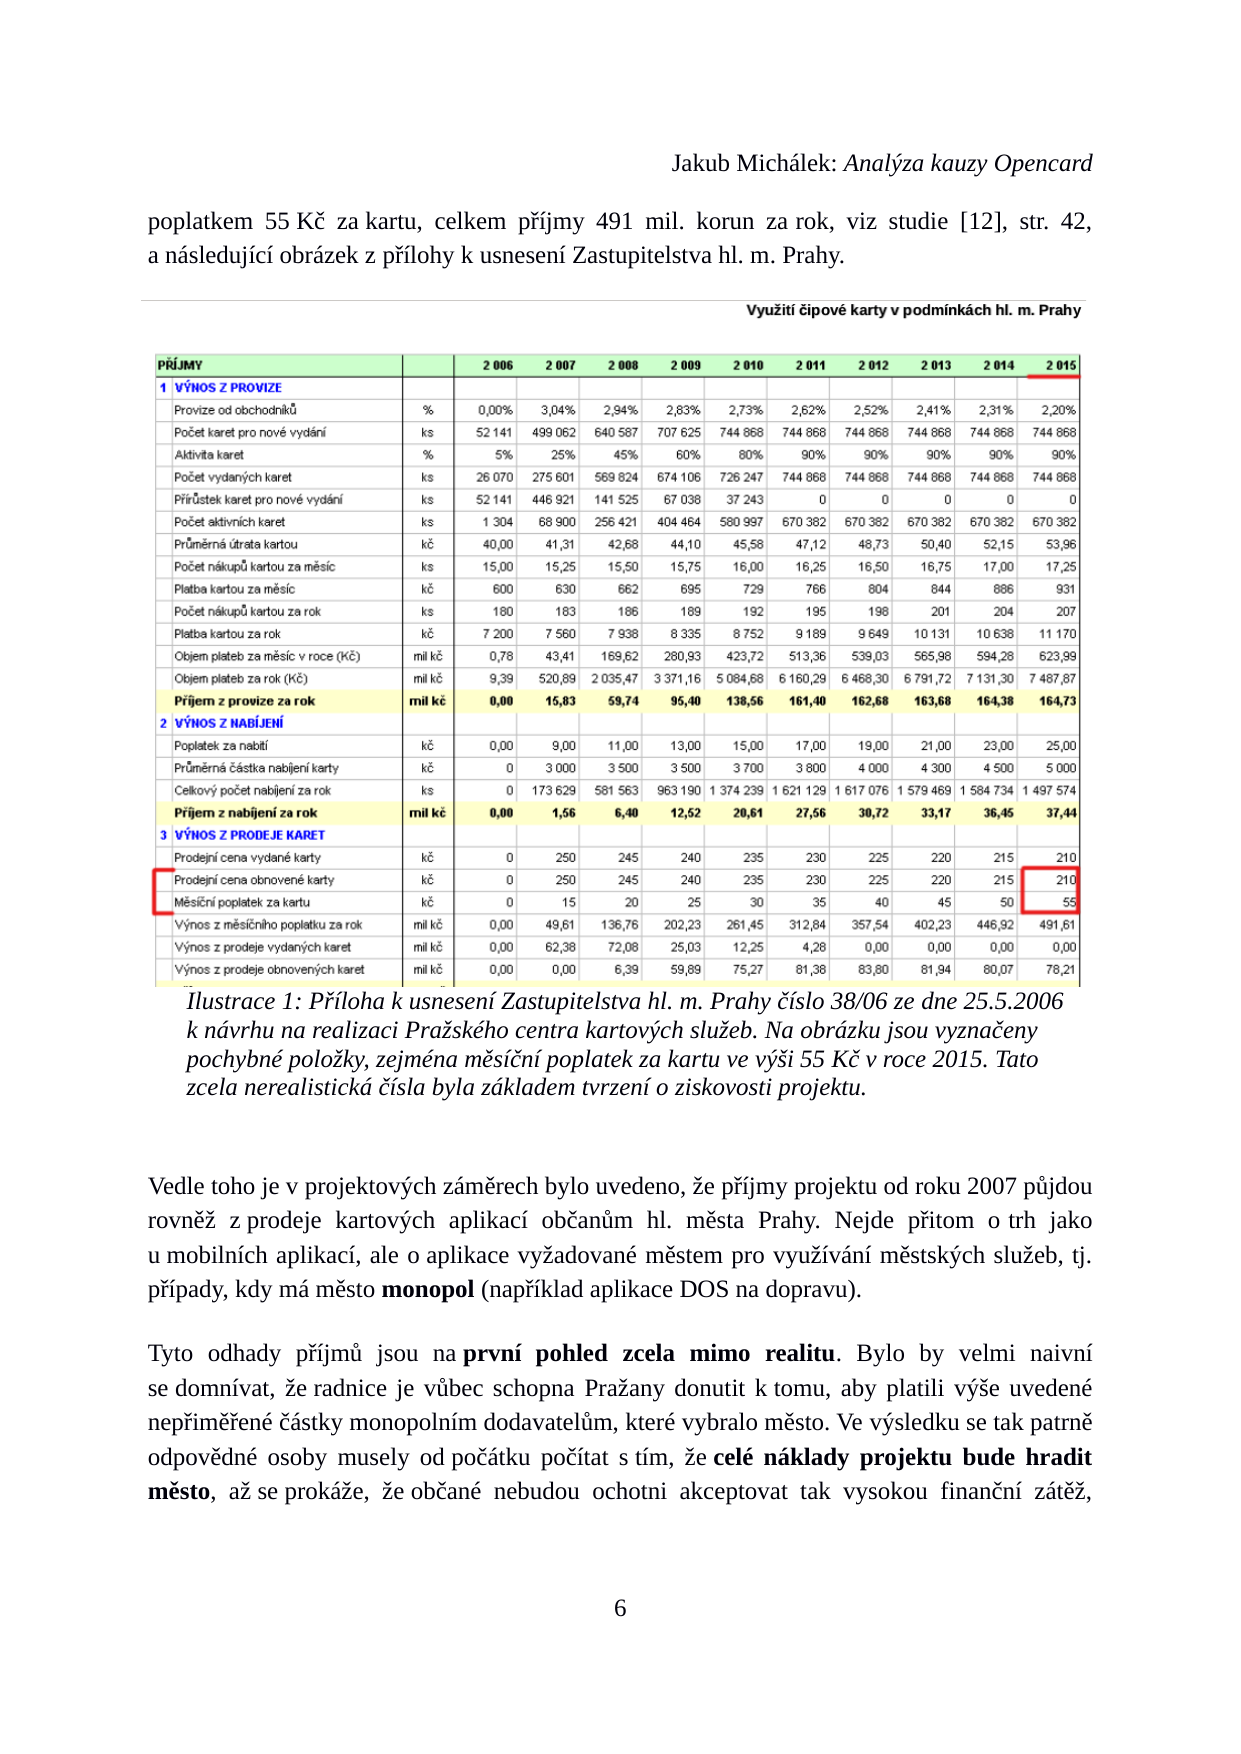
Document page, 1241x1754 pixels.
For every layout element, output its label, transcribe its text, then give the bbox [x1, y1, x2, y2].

text Ilustrace 1: Příloha k usnesení Zastupitelstva hl. m. Prahy číslo 38/06 ze dne 25.5.2006 k návrhu na realizaci Pražského centra kartových služeb. Na obrázku jsou vyznačeny pochybné položky, zejména měsíční poplatek za kartu ve výši 55 Kč v roce 2015. Tato zcela nerealistická čísla byla základem tvrzení o ziskovosti projektu. [186, 987, 1086, 1101]
picture [141, 300, 1087, 987]
text Vedle toho je v projektových záměrech bylo uvedeno, že příjmy projektu od roku 2007 půjdou rovněž z prodeje kartových aplikací občanům hl. města Prahy. Nejde přitom o trh jako u mobilních aplikací, ale o aplikace vyžadované městem pro využívání městských služeb, tj. případy, kdy má město monopol (například aplikace DOS na dopravu). [148, 1171, 1093, 1303]
text poplatkem 55 Kč za kartu, celkem příjmy 491 mil. korun za rok, viz studie [12], str. 42, a následující obrázek z přílohy k usnesení Zastupitelstva hl. m. Prahy. [148, 206, 1093, 269]
text Tyto odhady příjmů jsou na první pohled zcela mimo realitu. Bylo by velmi naivní se domnívat, že radnice je vůbec schopna Pražany donutit k tomu, aby platili výše uvedené nepřiměřené částky monopolním dodavatelům, které vybralo město. Ve výsledku se tak patrně odpovědné osoby musely od počátku počítat s tím, že celé náklady projektu bude hradit město, až se prokáže, že občané nebudou ochotni akceptovat tak vysokou finanční zátěž, [148, 1338, 1093, 1505]
